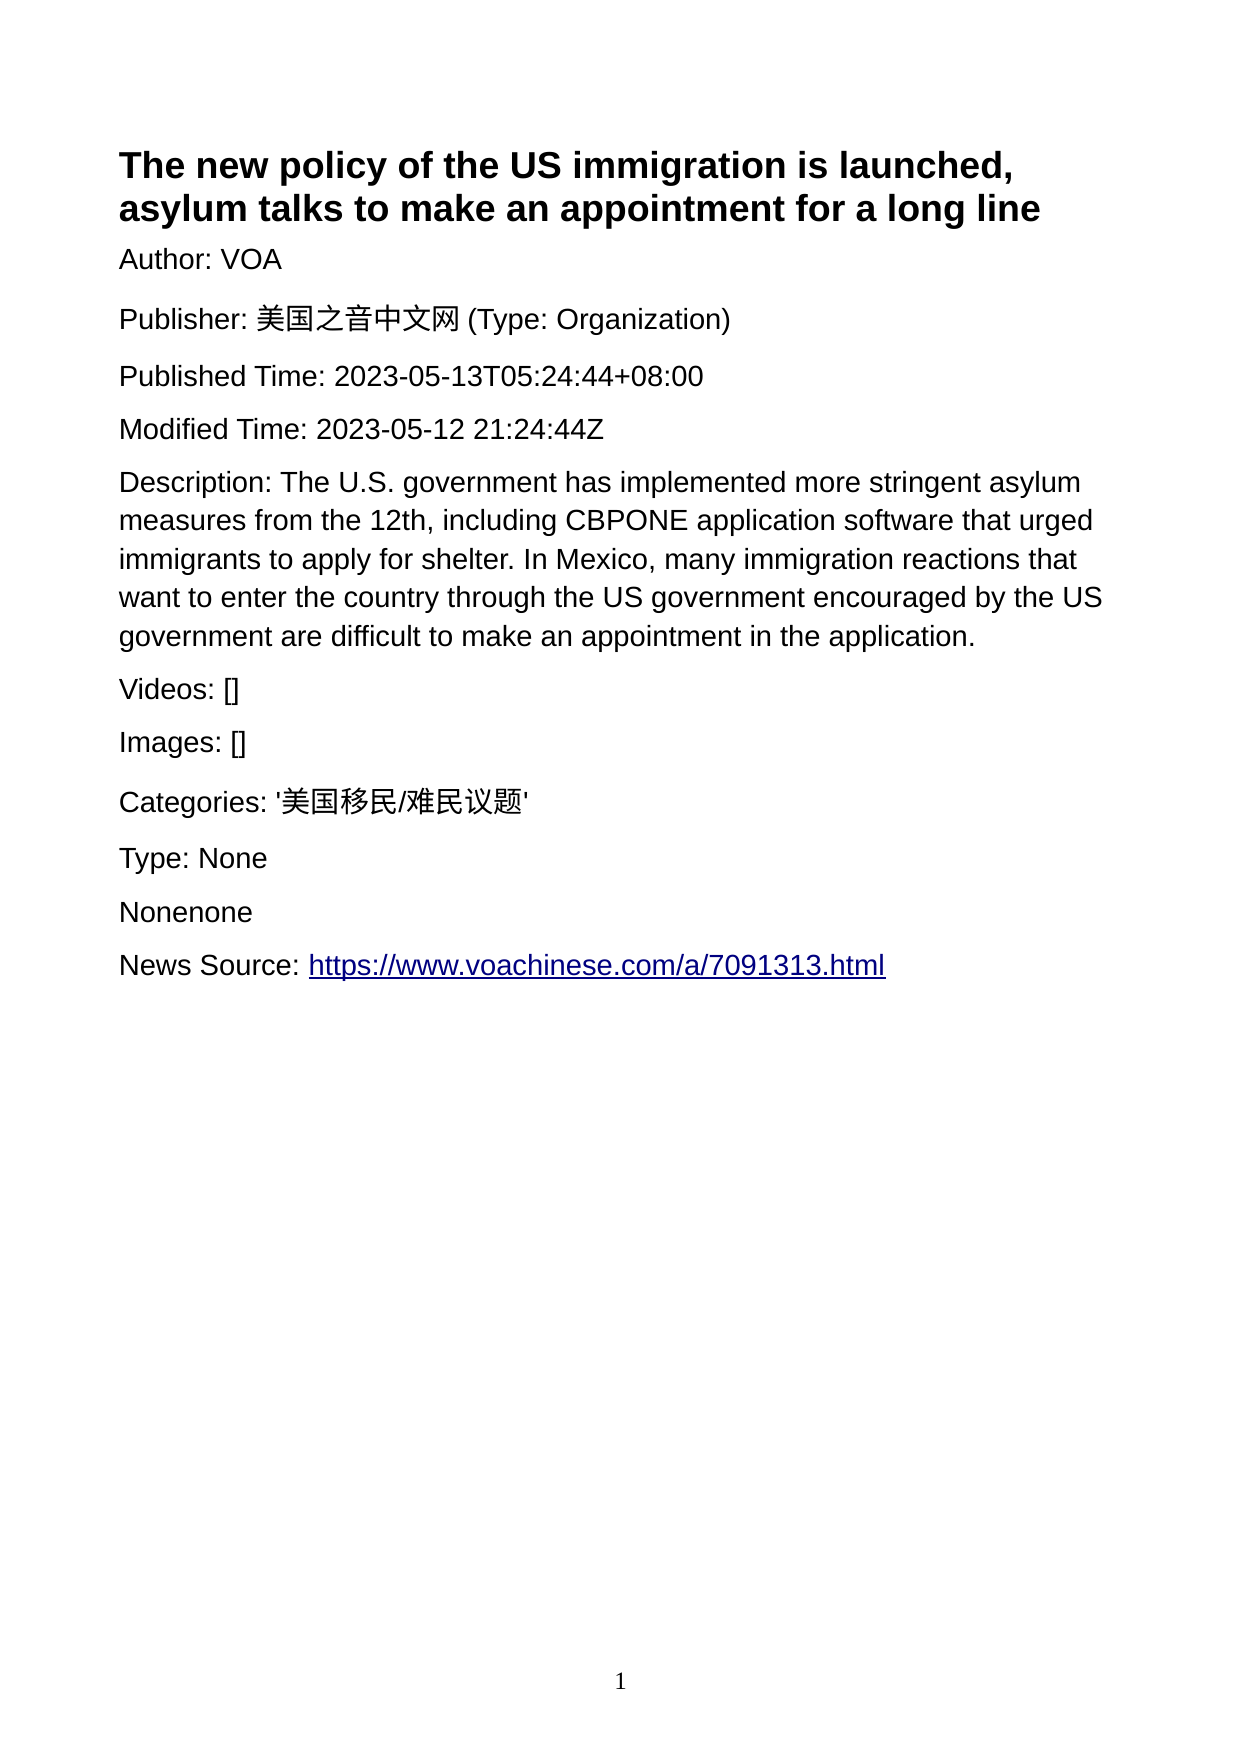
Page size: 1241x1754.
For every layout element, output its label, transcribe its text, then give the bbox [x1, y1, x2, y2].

text Description: The U.S. government has implemented more stringent asylum measures from the 12th, including CBPONE application software that urged immigrants to apply for shelter. In Mexico, many immigration reactions that want to enter the country through the US government encouraged by the US government are difficult to make an appointment in the application. [118, 465, 1122, 652]
text Images: [] [118, 725, 1122, 759]
text Nonenone [118, 894, 1122, 928]
text Modified Time: 2023-05-12 21:24:44Z [118, 412, 1122, 445]
text Categories: '美国移民/难民议题' [118, 778, 1122, 821]
text Publisher: 美国之音中文网 (Type: Organization) [118, 295, 1122, 338]
text Videos: [] [118, 672, 1122, 706]
subtitle The new policy of the US immigration is launched, asylum talks to make an appointment for a long line [118, 143, 1122, 230]
text News Source: https://www.voachinese.com/a/7091313.html [118, 948, 1122, 981]
text Published Time: 2023-05-13T05:24:44+08:00 [118, 358, 1122, 392]
text Type: None [118, 841, 1122, 875]
text Author: VOA [118, 242, 1122, 276]
